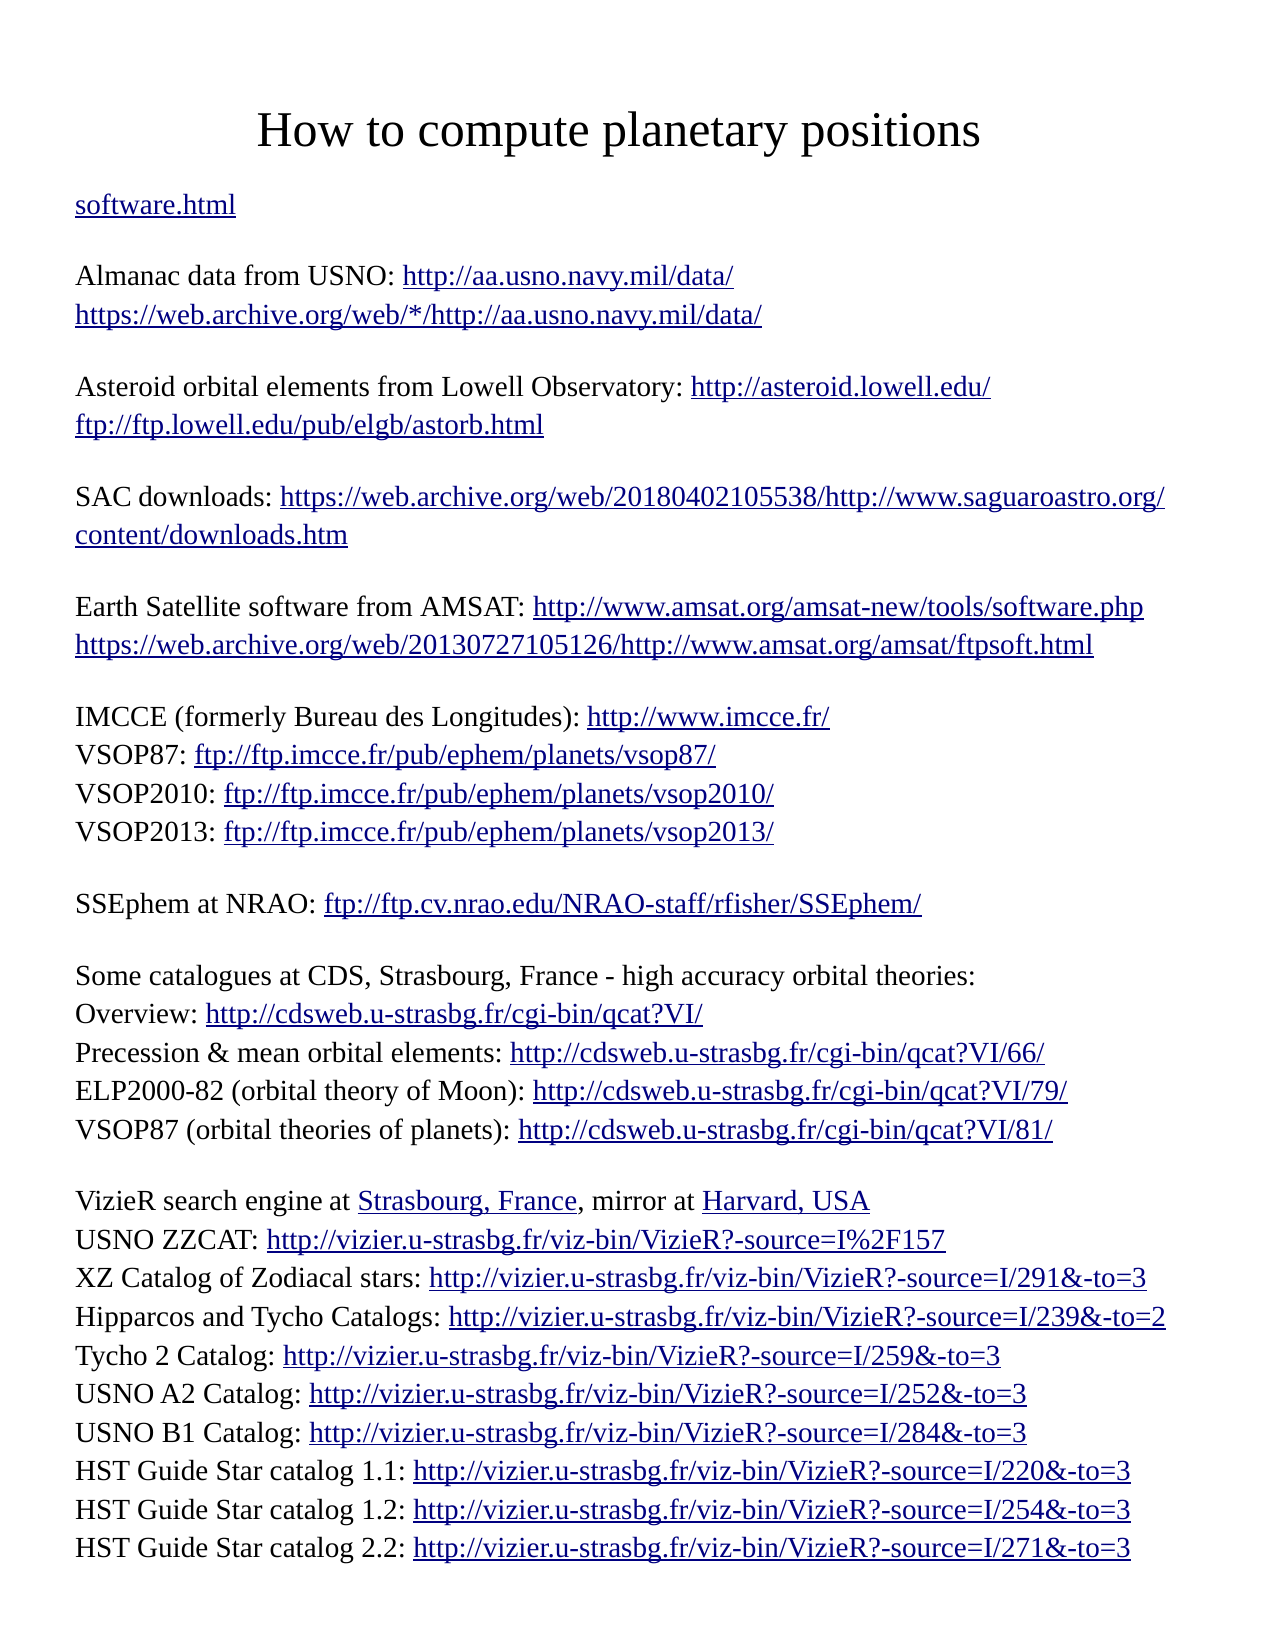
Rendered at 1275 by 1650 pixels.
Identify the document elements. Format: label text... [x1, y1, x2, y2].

text software.html Almanac data from USNO: http://aa.usno.navy.mil/data/ https://web.archive.org/web/*/http://aa.usno.navy.mil/data/ Asteroid orbital elements from Lowell Observatory: http://asteroid.lowell.edu/ ftp://ftp.lowell.edu/pub/elgb/astorb.html SAC downloads: https://web.archive.org/web/20180402105538/http://www.saguaroastro.org/content/downloads.htm Earth Satellite software from AMSAT: http://www.amsat.org/amsat-new/tools/software.php https://web.archive.org/web/20130727105126/http://www.amsat.org/amsat/ftpsoft.html IMCCE (formerly Bureau des Longitudes): http://www.imcce.fr/ VSOP87: ftp://ftp.imcce.fr/pub/ephem/planets/vsop87/ VSOP2010: ftp://ftp.imcce.fr/pub/ephem/planets/vsop2010/ VSOP2013: ftp://ftp.imcce.fr/pub/ephem/planets/vsop2013/ SSEphem at NRAO: ftp://ftp.cv.nrao.edu/NRAO-staff/rfisher/SSEphem/ Some catalogues at CDS, Strasbourg, France - high accuracy orbital theories: Overview: http://cdsweb.u-strasbg.fr/cgi-bin/qcat?VI/ Precession & mean orbital elements: http://cdsweb.u-strasbg.fr/cgi-bin/qcat?VI/66/ ELP2000-82 (orbital theory of Moon): http://cdsweb.u-strasbg.fr/cgi-bin/qcat?VI/79/ VSOP87 (orbital theories of planets): http://cdsweb.u-strasbg.fr/cgi-bin/qcat?VI/81/ VizieR search engine at Strasbourg, France, mirror at Harvard, USA USNO ZZCAT: http://vizier.u-strasbg.fr/viz-bin/VizieR?-source=I%2F157 XZ Catalog of Zodiacal stars: http://vizier.u-strasbg.fr/viz-bin/VizieR?-source=I/291&-to=3 Hipparcos and Tycho Catalogs: http://vizier.u-strasbg.fr/viz-bin/VizieR?-source=I/239&-to=2 Tycho 2 Catalog: http://vizier.u-strasbg.fr/viz-bin/VizieR?-source=I/259&-to=3 USNO A2 Catalog: http://vizier.u-strasbg.fr/viz-bin/VizieR?-source=I/252&-to=3 USNO B1 Catalog: http://vizier.u-strasbg.fr/viz-bin/VizieR?-source=I/284&-to=3 HST Guide Star catalog 1.1: http://vizier.u-strasbg.fr/viz-bin/VizieR?-source=I/220&-to=3 HST Guide Star catalog 1.2: http://vizier.u-strasbg.fr/viz-bin/VizieR?-source=I/254&-to=3 HST Guide Star catalog 2.2: http://vizier.u-strasbg.fr/viz-bin/VizieR?-source=I/271&-to=3 [75, 187, 1200, 1564]
